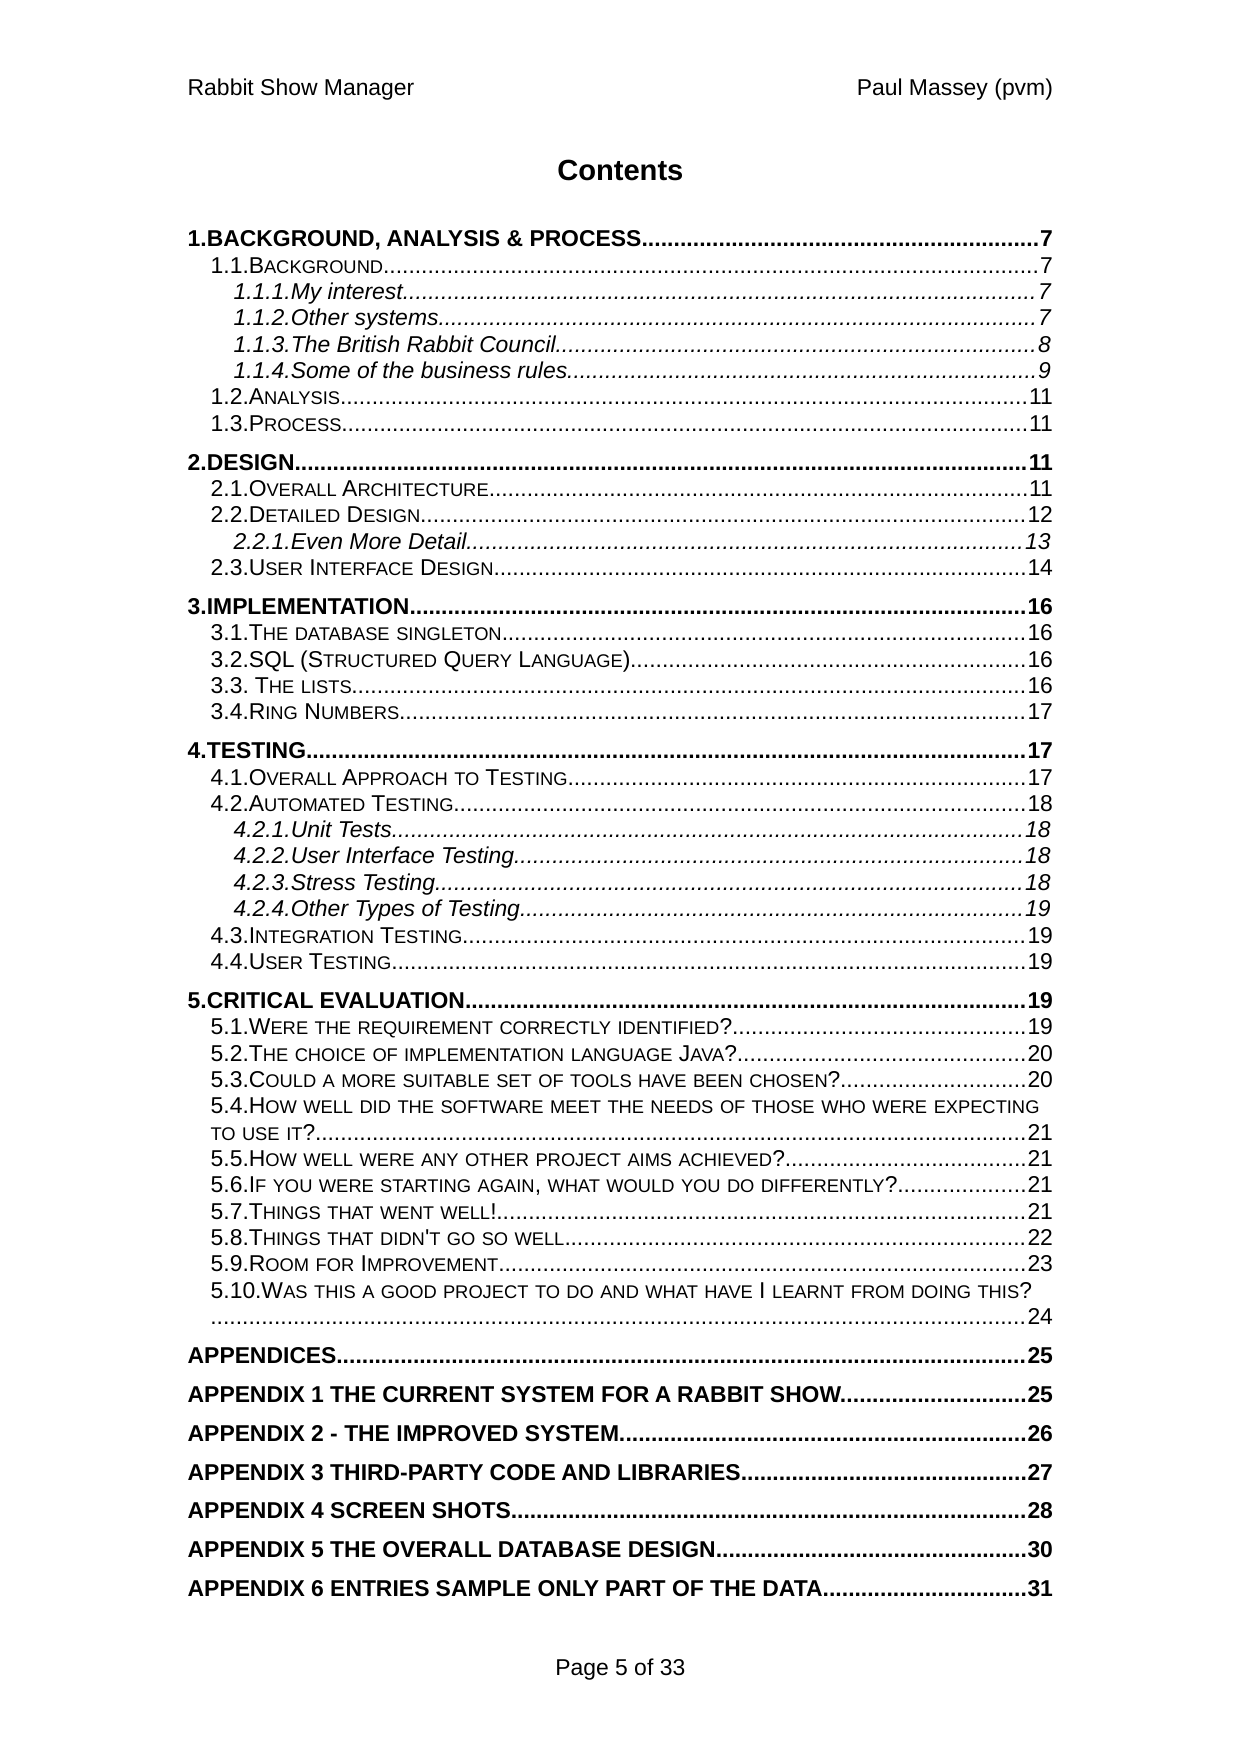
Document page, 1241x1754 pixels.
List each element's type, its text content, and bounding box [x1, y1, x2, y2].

text 3.1.The database singleton. 16 [210, 619, 1053, 646]
text 4.2.1.Unit Tests 18 [233, 816, 1053, 842]
text 1.1.2.Other systems 7 [233, 304, 1053, 331]
text Appendix 6 Entries sample only part of the data. 31 [187, 1575, 1053, 1601]
text 4.2.4.Other Types of Testing 19 [233, 895, 1053, 922]
text 5.4.How well did the software meet the needs of those who were expecting to use it? 21 [210, 1092, 1053, 1145]
text 5.10.Was this a good project to do and what have I learnt from doing this? 24 [210, 1277, 1053, 1329]
text Appendix 1 The current system for a Rabbit Show. 25 [187, 1381, 1053, 1407]
text 1.1.Background 7 [210, 252, 1053, 278]
text Appendix 4 Screen Shots 28 [187, 1497, 1053, 1524]
text 5.9.Room for Improvement. 23 [210, 1250, 1053, 1277]
text 4.2.3.Stress Testing 18 [233, 869, 1053, 895]
text 5.2.The choice of implementation language Java? 20 [210, 1039, 1053, 1066]
text 2.Design 11 [187, 448, 1053, 475]
text 2.2.Detailed Design 12 [210, 501, 1053, 528]
text 3.3. The lists 16 [210, 672, 1053, 698]
text 3.Implementation 16 [187, 593, 1053, 619]
text 4.1.Overall Approach to Testing 17 [210, 763, 1053, 790]
text 2.1.Overall Architecture 11 [210, 475, 1053, 501]
text 1.2.Analysis 11 [210, 383, 1053, 410]
text 4.Testing 17 [187, 737, 1053, 763]
text 1.1.3.The British Rabbit Council 8 [233, 331, 1053, 357]
text Contents [187, 153, 1053, 186]
text 4.4.User Testing 19 [210, 948, 1053, 974]
text 2.2.1.Even More Detail 13 [233, 528, 1053, 554]
text 5.6.If you were starting again, what would you do differently? 21 [210, 1171, 1053, 1198]
text 1.Background, Analysis & Process 7 [187, 225, 1053, 252]
text 2.3.User Interface Design 14 [210, 554, 1053, 580]
text 5.7.Things that went well! 21 [210, 1198, 1053, 1224]
text 4.2.Automated Testing 18 [210, 790, 1053, 816]
text 1.1.1.My interest 7 [233, 278, 1053, 304]
text Appendix 3 Third-Party Code and Libraries 27 [187, 1458, 1053, 1485]
text 5.5.How well were any other project aims achieved? 21 [210, 1145, 1053, 1171]
text 5.8.Things that didn't go so well. 22 [210, 1224, 1053, 1250]
text 3.4.Ring Numbers 17 [210, 698, 1053, 724]
text 5.1.Were the requirement correctly identified? 19 [210, 1013, 1053, 1039]
text 4.3.Integration Testing 19 [210, 922, 1053, 948]
text Appendix 5 The overall database design 30 [187, 1536, 1053, 1562]
text 5.3.Could a more suitable set of tools have been chosen? 20 [210, 1066, 1053, 1092]
text Appendix 2 - The improved system. 26 [187, 1419, 1053, 1446]
text 3.2.SQL (Structured Query Language) 16 [210, 646, 1053, 672]
text 5.Critical Evaluation 19 [187, 987, 1053, 1013]
text Appendices 25 [187, 1342, 1053, 1368]
text 1.3.Process 11 [210, 410, 1053, 436]
text 1.1.4.Some of the business rules. 9 [233, 357, 1053, 383]
text 4.2.2.User Interface Testing 18 [233, 842, 1053, 869]
